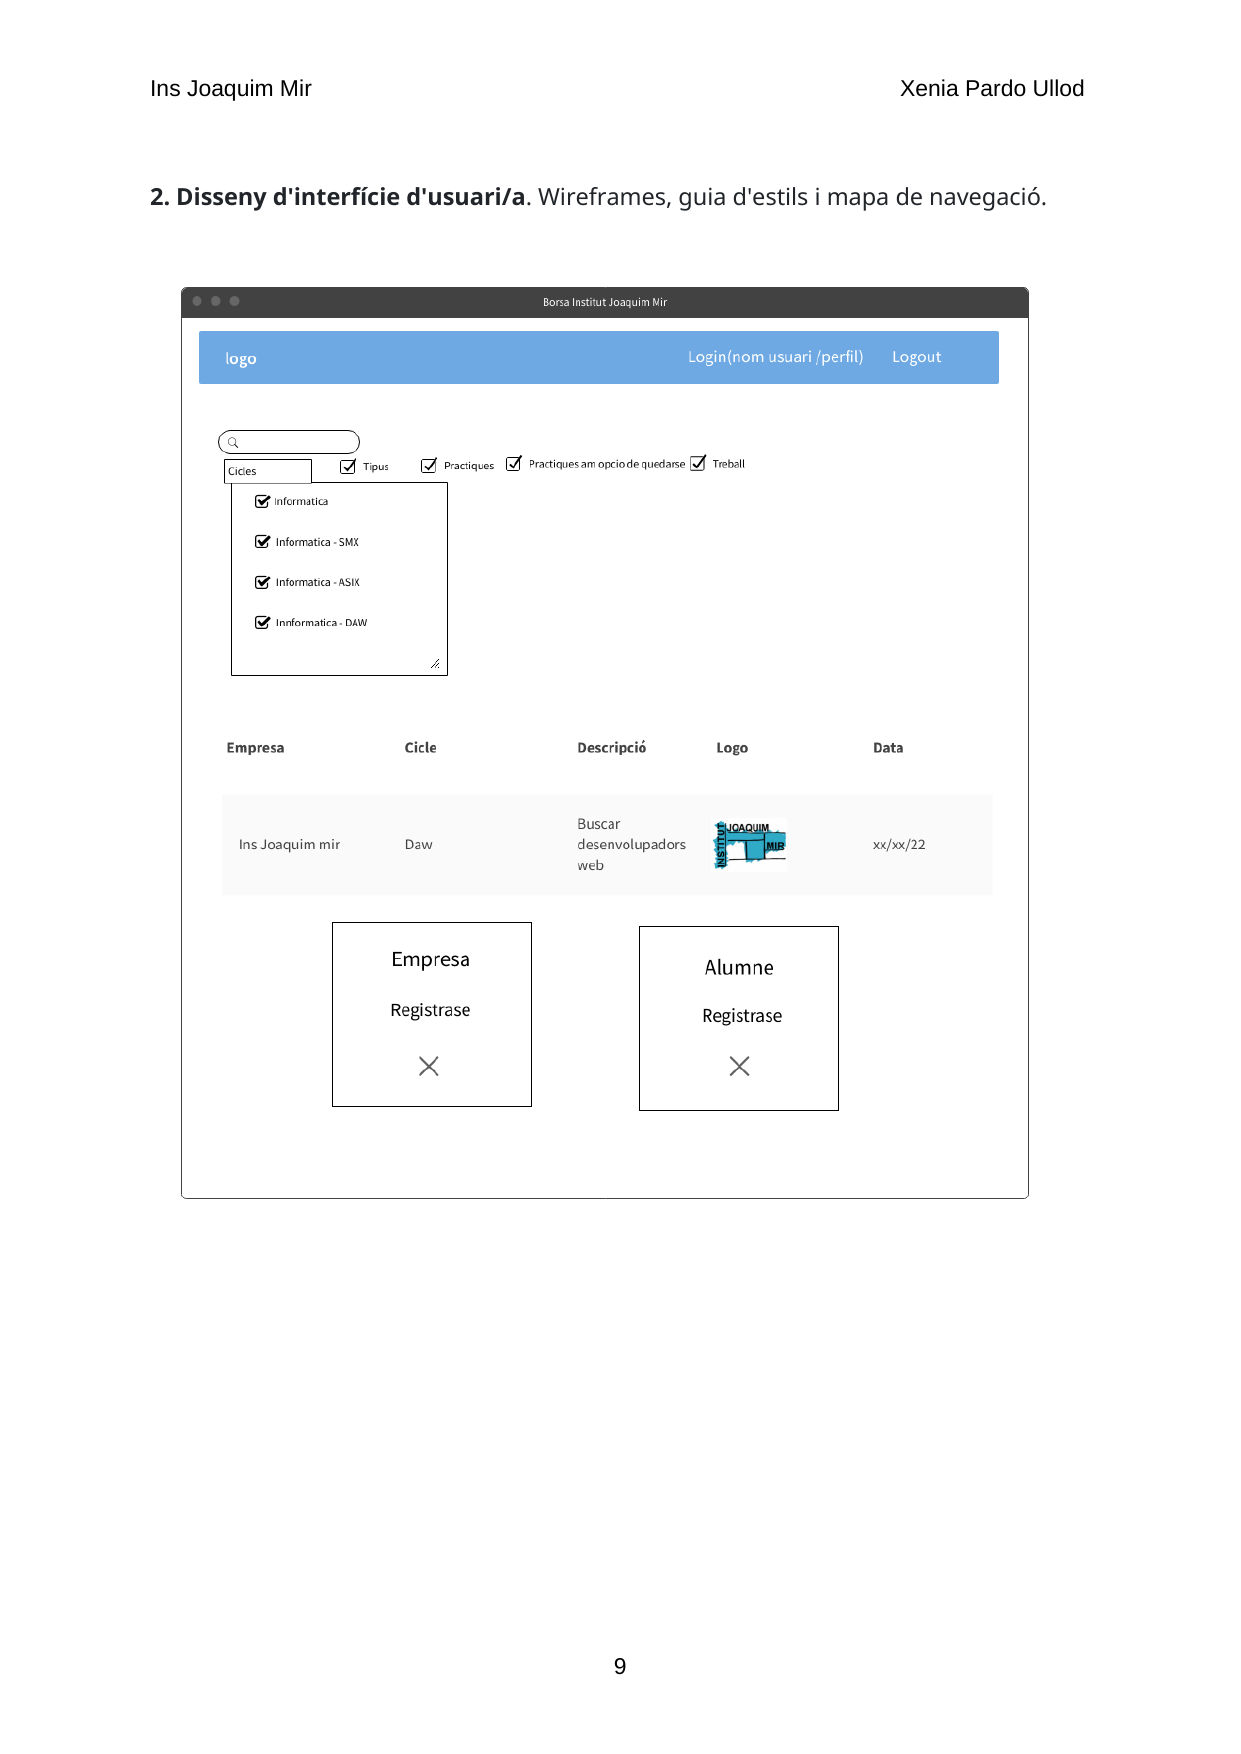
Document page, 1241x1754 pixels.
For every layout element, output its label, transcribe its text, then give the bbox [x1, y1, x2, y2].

text 2. Disseny d'interfície d'usuari/a. Wireframes, guia d'estils i mapa de navegació. [150, 180, 1090, 212]
picture [148, 277, 1089, 1292]
